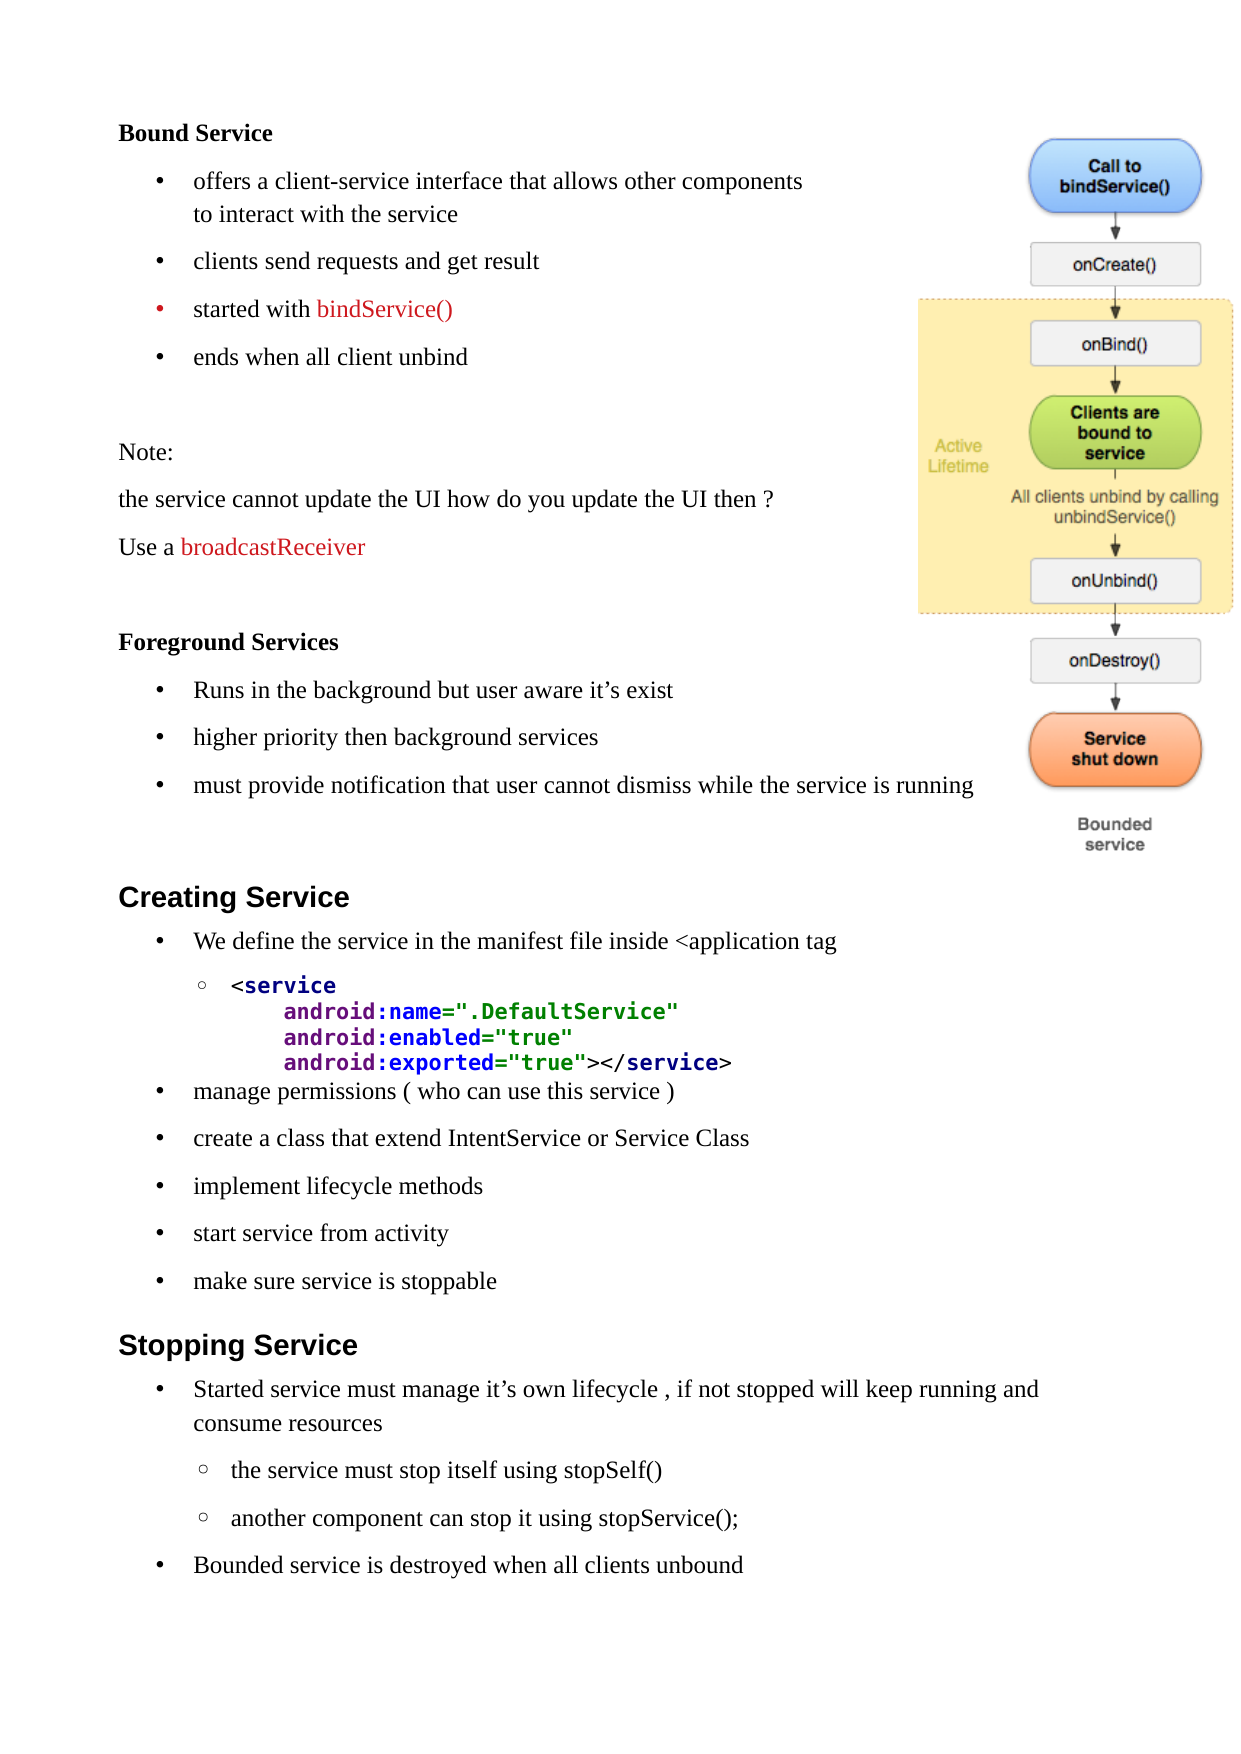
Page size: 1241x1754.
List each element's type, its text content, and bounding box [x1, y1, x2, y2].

list implement lifecycle methods [156, 1171, 1122, 1200]
list clients send requests and get result [156, 246, 918, 275]
list started with bindService() [156, 294, 918, 323]
text Note: [118, 437, 918, 466]
list manage permissions ( who can use this service ) [156, 1076, 1122, 1104]
list higher priority then background services [156, 722, 918, 751]
list start service from activity [156, 1218, 1122, 1247]
list ends when all client unbind [156, 342, 918, 370]
list Bounded service is destroyed when all clients unbound [156, 1550, 1122, 1579]
list Started service must manage it’s own lifecycle , if not stopped will keep running and consume resources [156, 1374, 1122, 1436]
list <service android:name=".DefaultService" android:enabled="true" android:exported="true"></service> [193, 974, 1122, 1076]
list make sure service is stoppable [156, 1266, 1122, 1295]
text Foreground Services [118, 627, 918, 656]
list another component can stop it using stopService(); [193, 1503, 1122, 1532]
text the service cannot update the UI how do you update the UI then ? [118, 484, 918, 513]
subtitle Creating Service [118, 880, 1122, 913]
picture [918, 127, 1241, 861]
text Use a broadcastReceiver [118, 532, 918, 561]
subtitle Stopping Service [118, 1328, 1122, 1362]
list offers a client-service interface that allows other components to interact with the service [156, 166, 918, 227]
list We define the service in the manifest file inside <application tag [156, 926, 1122, 955]
list the service must stop itself using stopSelf() [193, 1455, 1122, 1484]
list must provide notification that user cannot dismiss while the service is running [156, 770, 918, 799]
list Runs in the background but user aware it’s exist [156, 675, 918, 703]
list create a class that extend IntentService or Service Class [156, 1123, 1122, 1152]
text Bound Service [118, 118, 1122, 147]
